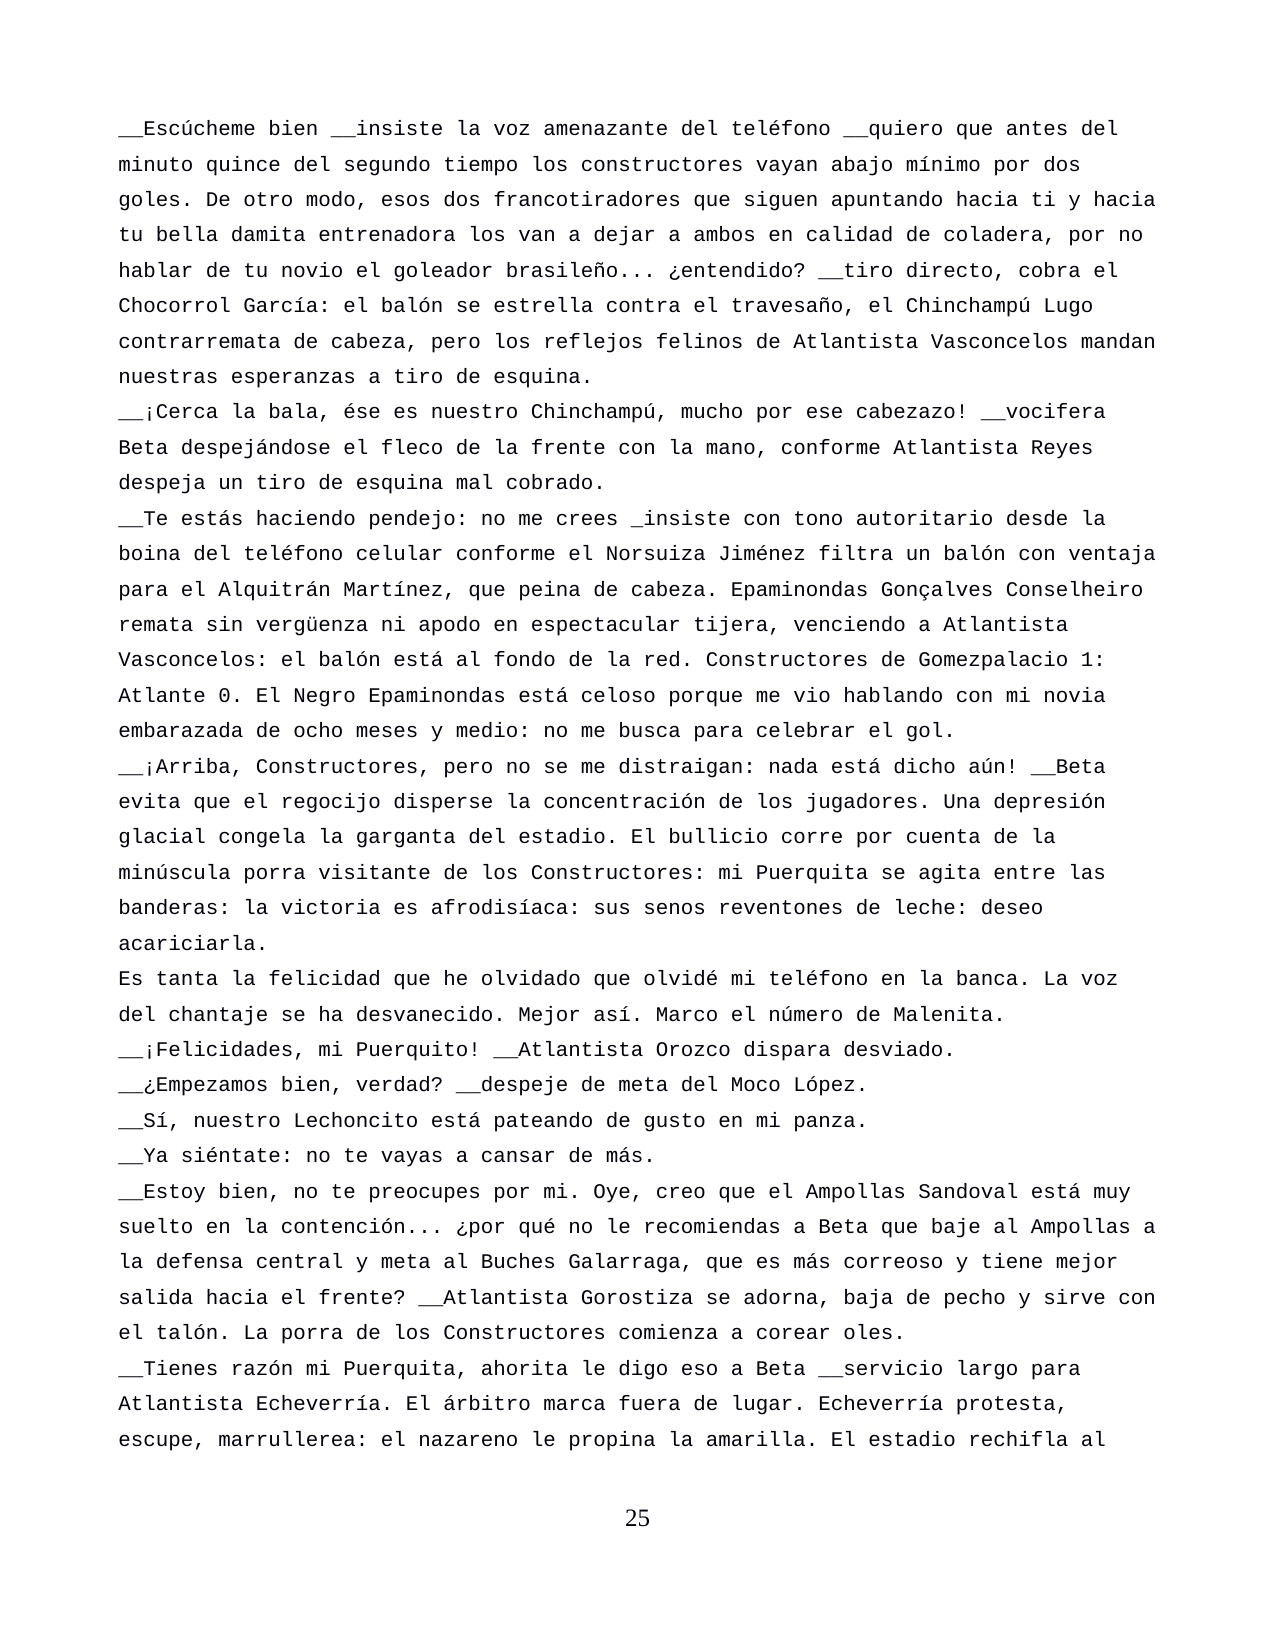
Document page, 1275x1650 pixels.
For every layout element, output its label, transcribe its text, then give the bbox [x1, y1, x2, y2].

text __Te estás haciendo pendejo: no me crees _insiste con tono autoritario desde la boina del teléfono celular conforme el Norsuiza Jiménez filtra un balón con ventaja para el Alquitrán Martínez, que peina de cabeza. Epaminondas Gonçalves Conselheiro remata sin vergüenza ni apodo en espectacular tijera, venciendo a Atlantista Vasconcelos: el balón está al fondo de la red. Constructores de Gomezpalacio 1: Atlante 0. El Negro Epaminondas está celoso porque me vio hablando con mi novia embarazada de ocho meses y medio: no me busca para celebrar el gol. [118, 508, 1157, 744]
text __Escúcheme bien __insiste la voz amenazante del teléfono __quiero que antes del minuto quince del segundo tiempo los constructores vayan abajo mínimo por dos goles. De otro modo, esos dos francotiradores que siguen apuntando hacia ti y hacia tu bella damita entrenadora los van a dejar a ambos en calidad de coladera, por no hablar de tu novio el goleador brasileño... ¿entendido? __tiro directo, cobra el Chocorrol García: el balón se estrella contra el travesaño, el Chinchampú Lugo contrarremata de cabeza, pero los reflejos felinos de Atlantista Vasconcelos mandan nuestras esperanzas a tiro de esquina. [118, 118, 1157, 390]
text __¡Arriba, Constructores, pero no se me distraigan: nada está dicho aún! __Beta evita que el regocijo disperse la concentración de los jugadores. Una depresión glacial congela la garganta del estadio. El bullicio corre por cuenta de la minúscula porra visitante de los Constructores: mi Puerquita se agita entre las banderas: la victoria es afrodisíaca: sus senos reventones de leche: deseo acariciarla. [118, 756, 1157, 956]
text Atlantista Echeverría. El árbitro marca fuera de lugar. Echeverría protesta, escupe, marrullerea: el nazareno le propina la amarilla. El estadio rechifla al [118, 1393, 1157, 1452]
text __Estoy bien, no te preocupes por mi. Oye, creo que el Ampollas Sandoval está muy suelto en la contención... ¿por qué no le recomiendas a Beta que baje al Ampollas a la defensa central y meta al Buches Galarraga, que es más correoso y tiene mejor salida hacia el frente? __Atlantista Gorostiza se adorna, baja de pecho y sirve con el talón. La porra de los Constructores comienza a corear oles. [118, 1181, 1157, 1346]
text __¿Empezamos bien, verdad? __despeje de meta del Moco López. [118, 1074, 1157, 1098]
text __¡Cerca la bala, ése es nuestro Chinchampú, mucho por ese cabezazo! __vocifera Beta despejándose el fleco de la frente con la mano, conforme Atlantista Reyes despeja un tiro de esquina mal cobrado. [118, 401, 1157, 496]
text __Sí, nuestro Lechoncito está pateando de gusto en mi panza. [118, 1110, 1157, 1133]
text __Ya siéntate: no te vayas a cansar de más. [118, 1145, 1157, 1169]
text Es tanta la felicidad que he olvidado que olvidé mi teléfono en la banca. La voz del chantaje se ha desvanecido. Mejor así. Marco el número de Malenita. [118, 968, 1157, 1027]
text __Tienes razón mi Puerquita, ahorita le digo eso a Beta __servicio largo para [118, 1358, 1157, 1381]
text __¡Felicidades, mi Puerquito! __Atlantista Orozco dispara desviado. [118, 1039, 1157, 1063]
